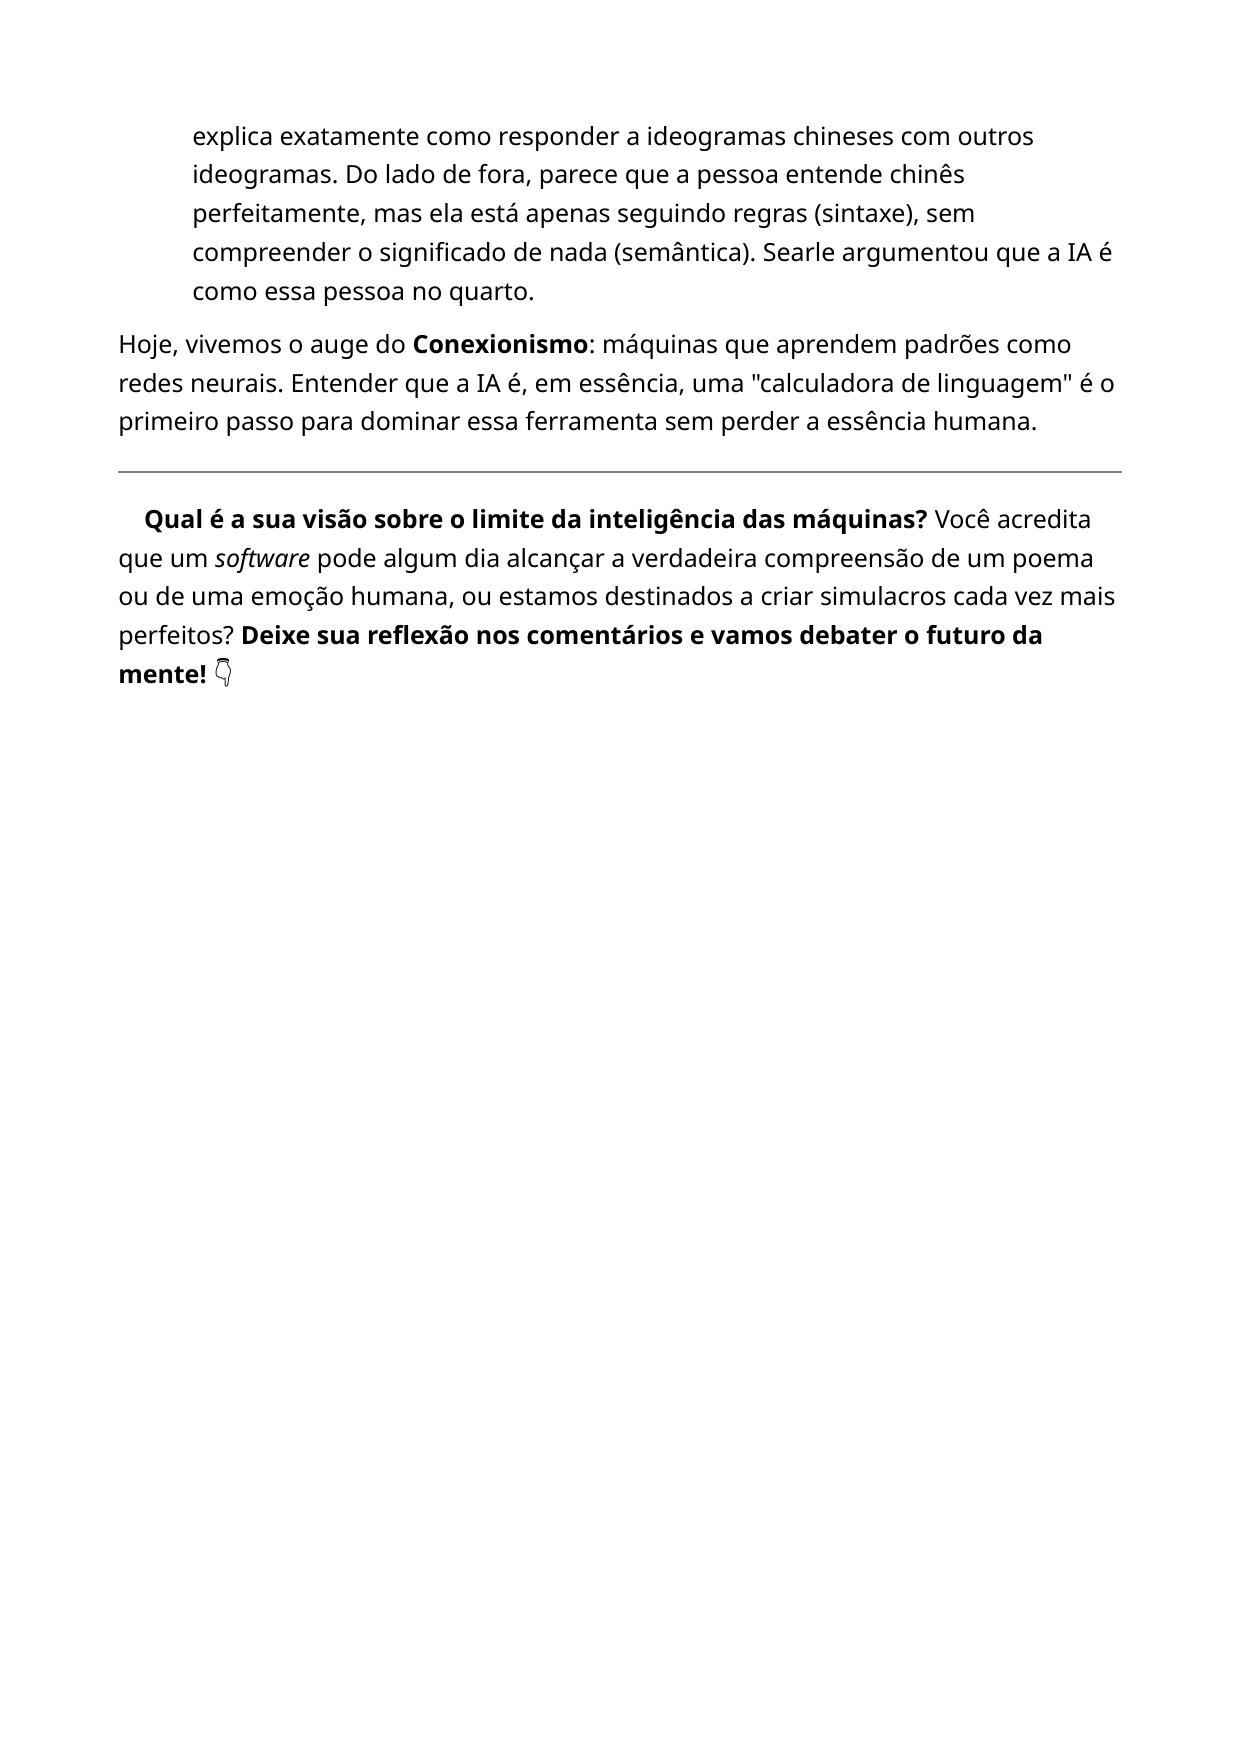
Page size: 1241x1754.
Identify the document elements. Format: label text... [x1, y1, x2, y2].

text 📢 Qual é a sua visão sobre o limite da inteligência das máquinas? Você acredita que um software pode algum dia alcançar a verdadeira compreensão de um poema ou de uma emoção humana, ou estamos destinados a criar simulacros cada vez mais perfeitos? Deixe sua reflexão nos comentários e vamos debater o futuro da mente! 🧠👇 [118, 502, 1122, 691]
text Hoje, vivemos o auge do Conexionismo: máquinas que aprendem padrões como redes neurais. Entender que a IA é, em essência, uma "calculadora de linguagem" é o primeiro passo para dominar essa ferramenta sem perder a essência humana. [118, 326, 1122, 438]
list explica exatamente como responder a ideogramas chineses com outros ideogramas. Do lado de fora, parece que a pessoa entende chinês perfeitamente, mas ela está apenas seguindo regras (sintaxe), sem compreender o significado de nada (semântica). Searle argumentou que a IA é como essa pessoa no quarto. [162, 118, 1122, 307]
